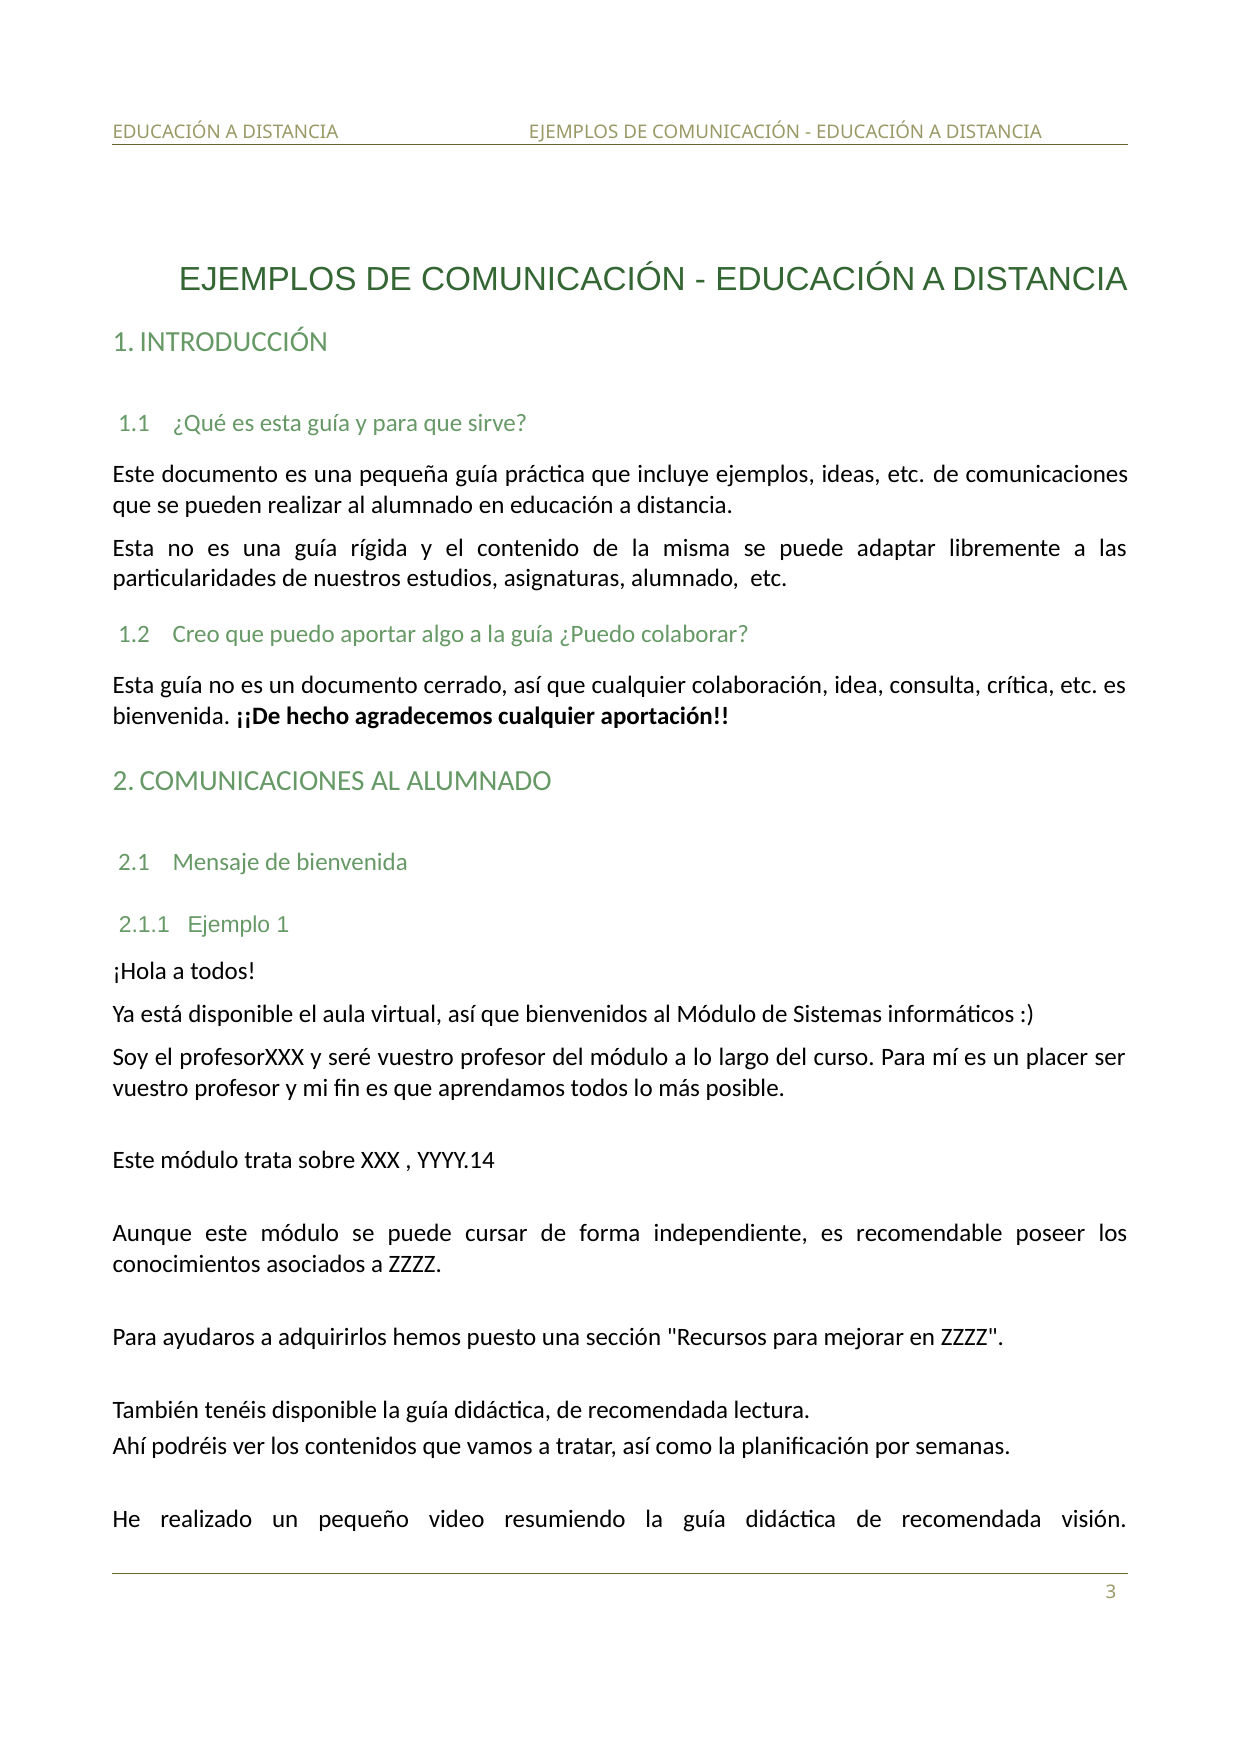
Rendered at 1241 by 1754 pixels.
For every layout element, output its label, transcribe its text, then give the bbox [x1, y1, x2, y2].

text Esta guía no es un documento cerrado, así que cualquier colaboración, idea, consulta, crítica, etc. es bienvenida. ¡¡De hecho agradecemos cualquier aportación!! [112, 669, 1128, 731]
text Ahí podréis ver los contenidos que vamos a tratar, así como la planificación por semanas. [112, 1430, 1128, 1461]
text Este documento es una pequeña guía práctica que incluye ejemplos, ideas, etc. de comunicaciones que se pueden realizar al alumnado en educación a distancia. [112, 458, 1128, 519]
text ¡Hola a todos! [112, 955, 1128, 986]
subtitle Creo que puedo aportar algo a la guía ¿Puedo colaborar? [112, 618, 1128, 649]
text Ya está disponible el aula virtual, así que bienvenidos al Módulo de Sistemas informáticos :) [112, 998, 1128, 1029]
subtitle ¿Qué es esta guía y para que sirve? [112, 407, 1128, 438]
text He realizado un pequeño video resumiendo la guía didáctica de recomendada visión. [112, 1503, 1128, 1534]
text Aunque este módulo se puede cursar de forma independiente, es recomendable poseer los conocimientos asociados a ZZZZ. [112, 1217, 1128, 1278]
text Ejemplos de comunicación - Educación a distancia [112, 259, 1128, 298]
subtitle Mensaje de bienvenida [112, 846, 1128, 877]
text Esta no es una guía rígida y el contenido de la misma se puede adaptar libremente a las particularidades de nuestros estudios, asignaturas, alumnado, etc. [112, 532, 1128, 593]
text Este módulo trata sobre XXX , YYYY.14 [112, 1144, 1128, 1175]
subtitle Ejemplo 1 [112, 911, 1128, 937]
text Para ayudaros a adquirirlos hemos puesto una sección "Recursos para mejorar en ZZZZ". [112, 1321, 1128, 1351]
subtitle Comunicaciones al alumnado [112, 762, 1128, 797]
subtitle Introducción [112, 323, 1128, 358]
text También tenéis disponible la guía didáctica, de recomendada lectura. [112, 1394, 1128, 1424]
text Soy el profesorXXX y seré vuestro profesor del módulo a lo largo del curso. Para mí es un placer ser vuestro profesor y mi fin es que aprendamos todos lo más posible. [112, 1041, 1128, 1102]
